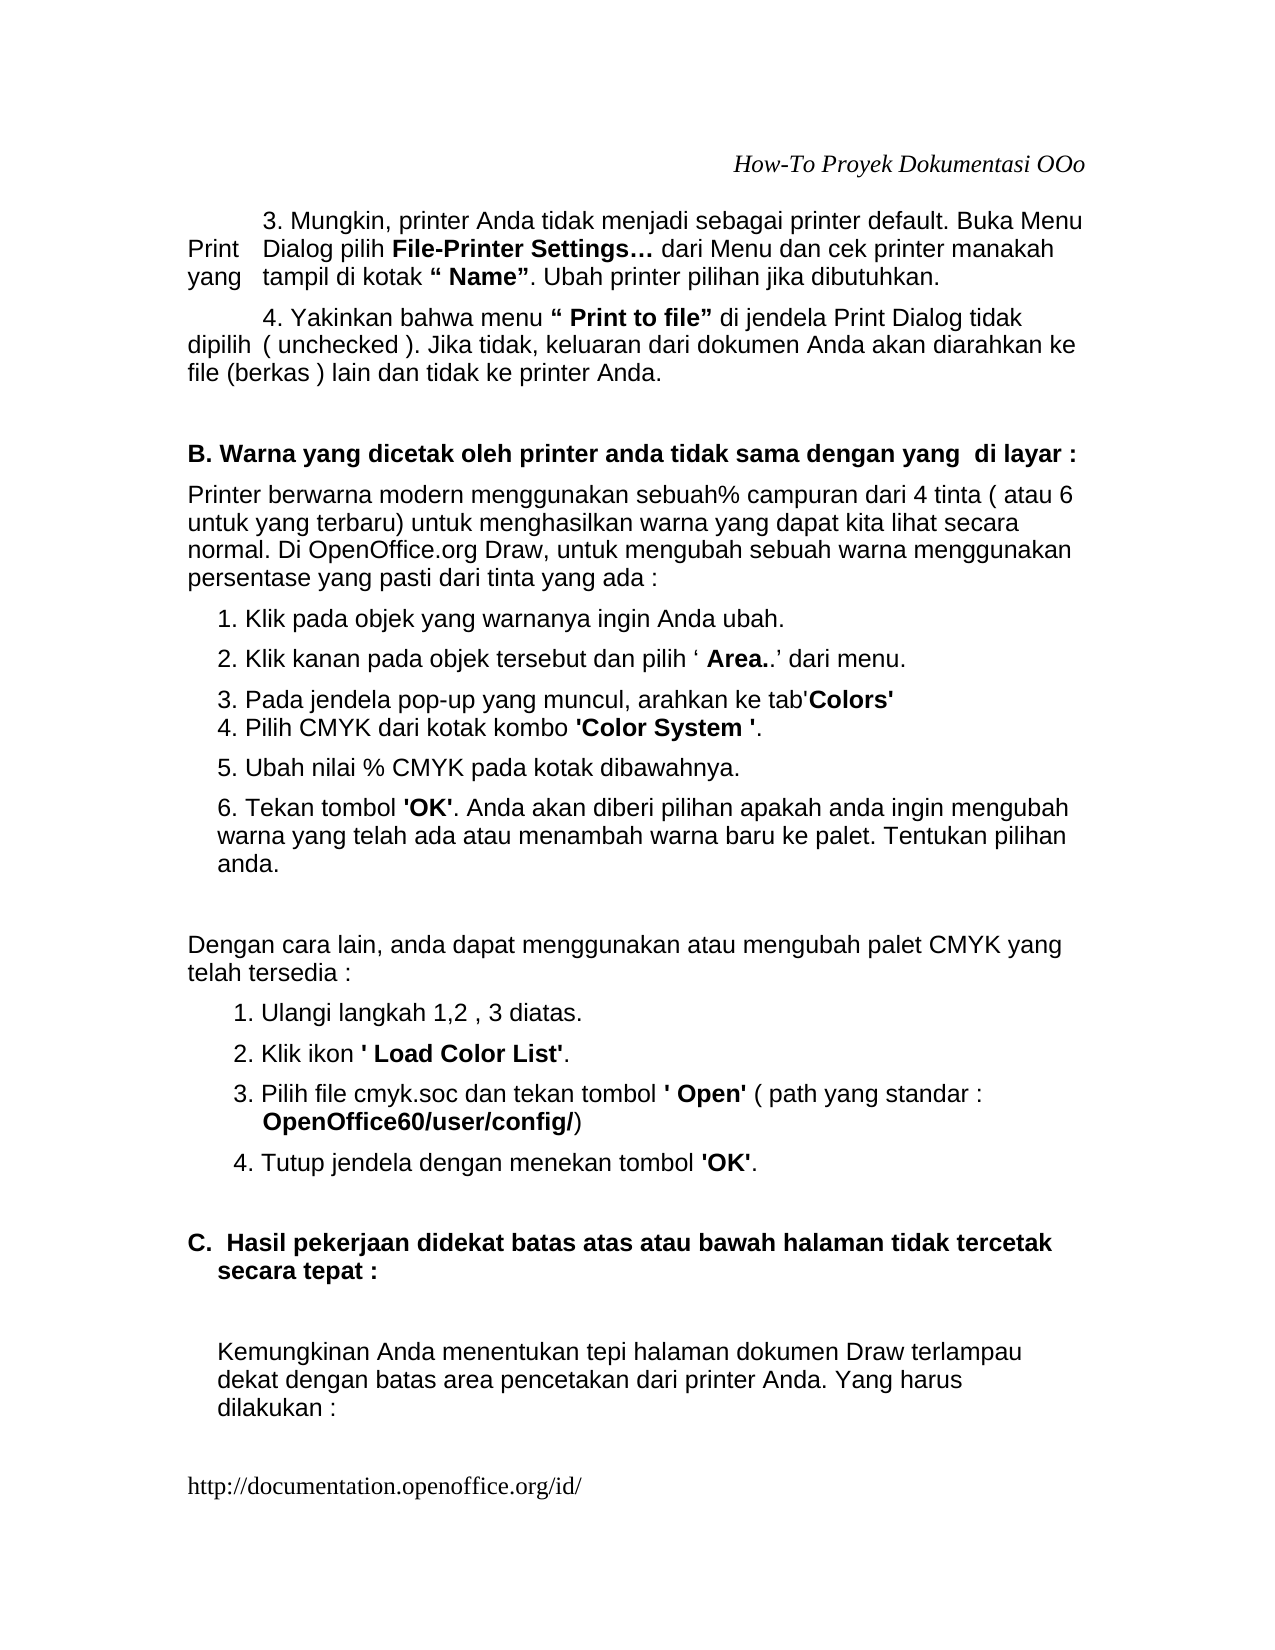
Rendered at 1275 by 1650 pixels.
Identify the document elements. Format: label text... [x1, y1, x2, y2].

text 1. Ulangi langkah 1,2 , 3 diatas. [233, 999, 1087, 1027]
text 4. Yakinkan bahwa menu “ Print to file” di jendela Print Dialog tidak dipilih ( unchecked ). Jika tidak, keluaran dari dokumen Anda akan diarahkan ke file (berkas ) lain dan tidak ke printer Anda. [187, 303, 1087, 387]
text Kemungkinan Anda menentukan tepi halaman dokumen Draw terlampau dekat dengan batas area pencetakan dari printer Anda. Yang harus dilakukan : [217, 1338, 1087, 1422]
text Printer berwarna modern menggunakan sebuah% campuran dari 4 tinta ( atau 6 untuk yang terbaru) untuk menghasilkan warna yang dapat kita lihat secara normal. Di OpenOffice.org Draw, untuk mengubah sebuah warna menggunakan persentase yang pasti dari tinta yang ada : [187, 481, 1087, 592]
text 5. Ubah nilai % CMYK pada kotak dibawahnya. [187, 754, 1087, 782]
text B. Warna yang dicetak oleh printer anda tidak sama dengan yang di layar : [187, 440, 1087, 468]
text 3. Pada jendela pop-up yang muncul, arahkan ke tab'Colors' [217, 686, 1087, 713]
text 6. Tekan tombol 'OK'. Anda akan diberi pilihan apakah anda ingin mengubah warna yang telah ada atau menambah warna baru ke palet. Tentukan pilihan anda. [187, 794, 1087, 878]
text 3. Pilih file cmyk.soc dan tekan tombol ' Open' ( path yang standar : OpenOffice60/user/config/) [233, 1080, 1087, 1136]
text C. Hasil pekerjaan didekat batas atas atau bawah halaman tidak tercetak secara tepat : [187, 1229, 1087, 1285]
text 2. Klik kanan pada objek tersebut dan pilih ‘ Area..’ dari menu. [217, 645, 1087, 673]
text 4. Pilih CMYK dari kotak kombo 'Color System '. [187, 713, 1087, 741]
text Dengan cara lain, anda dapat menggunakan atau mengubah palet CMYK yang telah tersedia : [187, 931, 1087, 987]
text 4. Tutup jendela dengan menekan tombol 'OK'. [233, 1148, 1087, 1176]
text 3. Mungkin, printer Anda tidak menjadi sebagai printer default. Buka Menu Print Dialog pilih File-Printer Settings… dari Menu dan cek printer manakah yang tampil di kotak “ Name”. Ubah printer pilihan jika dibutuhkan. [187, 207, 1087, 291]
text 1. Klik pada objek yang warnanya ingin Anda ubah. [217, 605, 1087, 633]
text 2. Klik ikon ' Load Color List'. [233, 1040, 1087, 1068]
